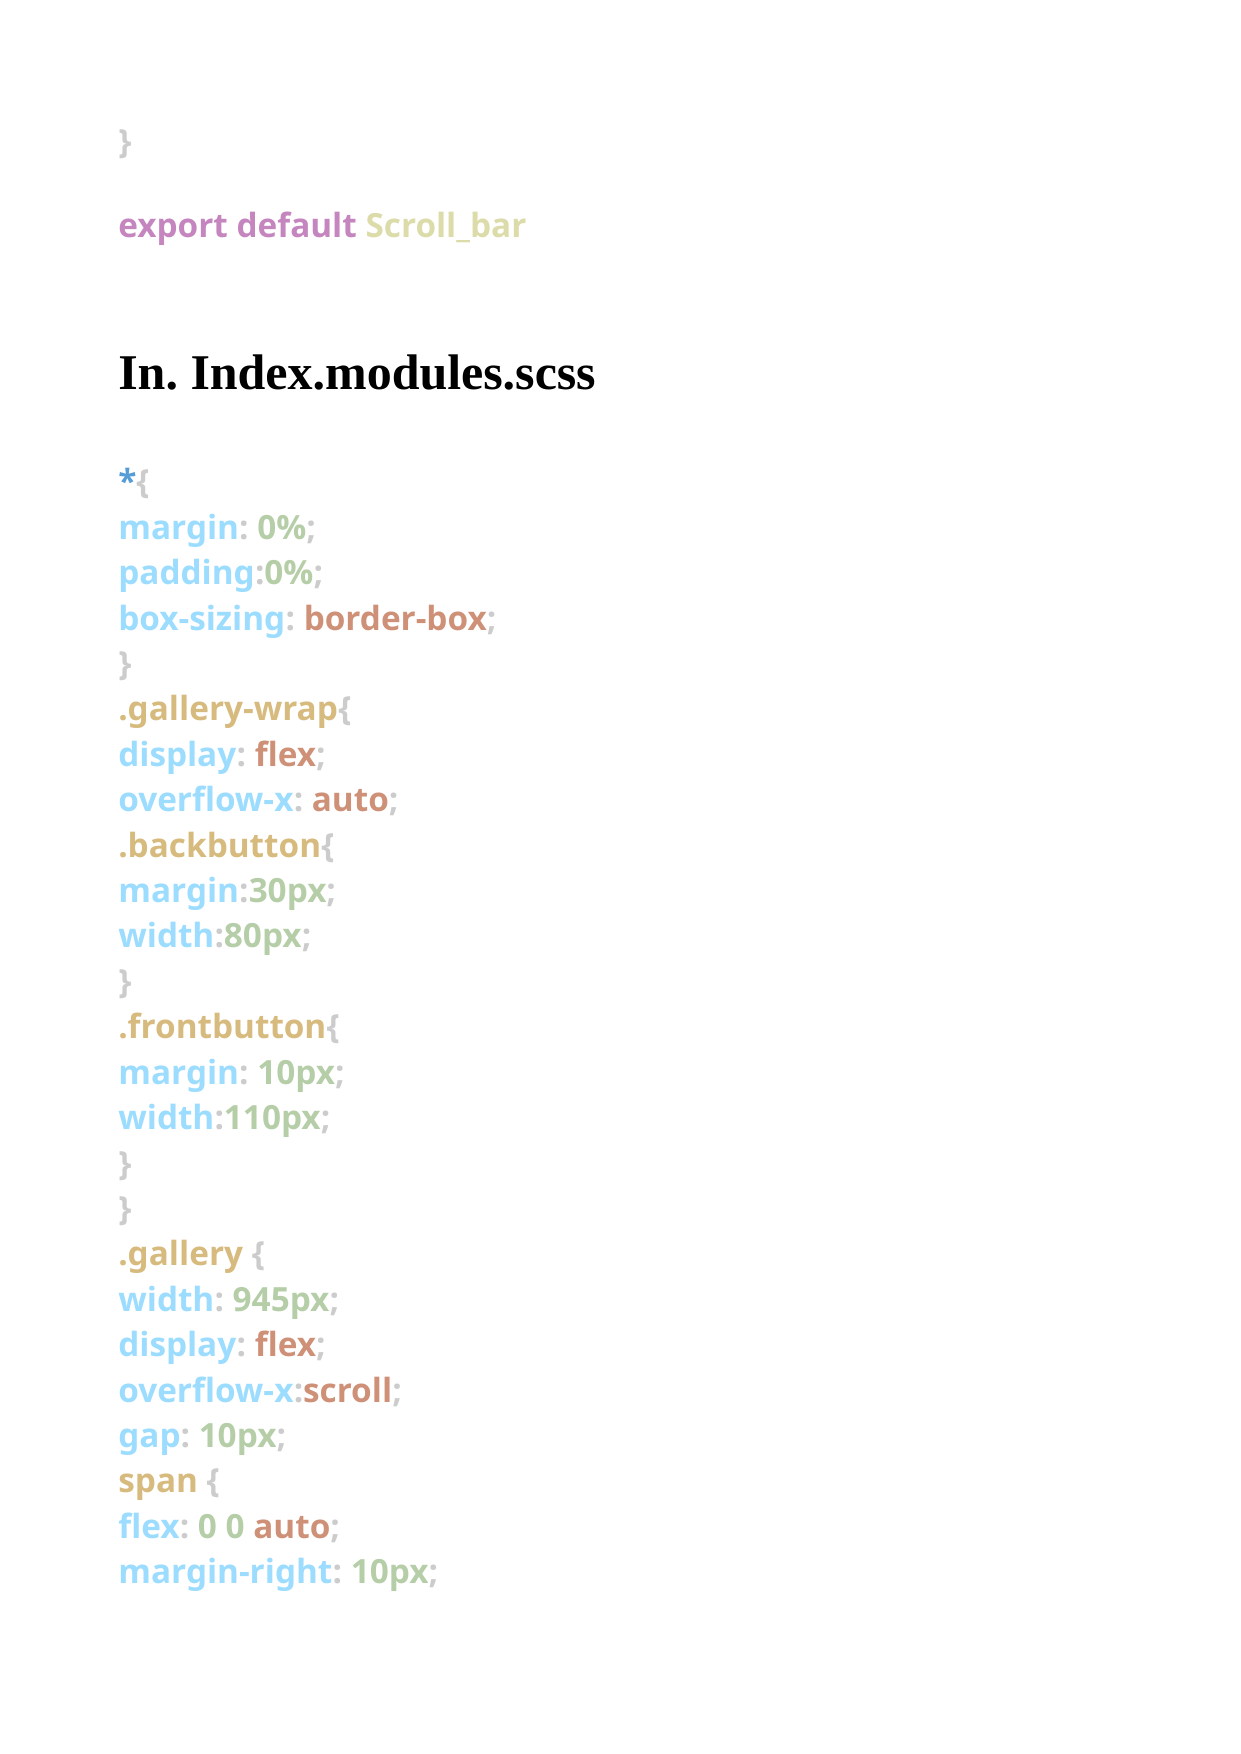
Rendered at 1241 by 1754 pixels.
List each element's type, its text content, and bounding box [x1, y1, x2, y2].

text flex: 0 0 auto; [118, 1503, 1122, 1548]
text overflow-x:scroll; [118, 1366, 1122, 1412]
text margin: 10px; [118, 1048, 1122, 1094]
text span { [118, 1457, 1122, 1503]
text padding:0%; [118, 549, 1122, 594]
text } [118, 958, 1122, 1003]
text } [118, 1185, 1122, 1230]
text .gallery-wrap{ [118, 685, 1122, 731]
text box-sizing: border-box; [118, 594, 1122, 640]
text margin-right: 10px; [118, 1548, 1122, 1593]
text width:110px; [118, 1094, 1122, 1139]
text } [118, 1139, 1122, 1185]
text overflow-x: auto; [118, 776, 1122, 821]
text width: 945px; [118, 1276, 1122, 1321]
text In. Index.modules.scss [118, 343, 1122, 401]
text display: flex; [118, 731, 1122, 776]
text *{ [118, 458, 1122, 503]
text width:80px; [118, 912, 1122, 958]
text margin: 0%; [118, 503, 1122, 549]
text } [118, 640, 1122, 685]
text .frontbutton{ [118, 1003, 1122, 1048]
text display: flex; [118, 1321, 1122, 1366]
text .backbutton{ [118, 821, 1122, 867]
text margin:30px; [118, 867, 1122, 912]
text gap: 10px; [118, 1412, 1122, 1457]
text .gallery { [118, 1230, 1122, 1276]
text export default Scroll_bar [118, 202, 1122, 247]
text } [118, 118, 1122, 163]
